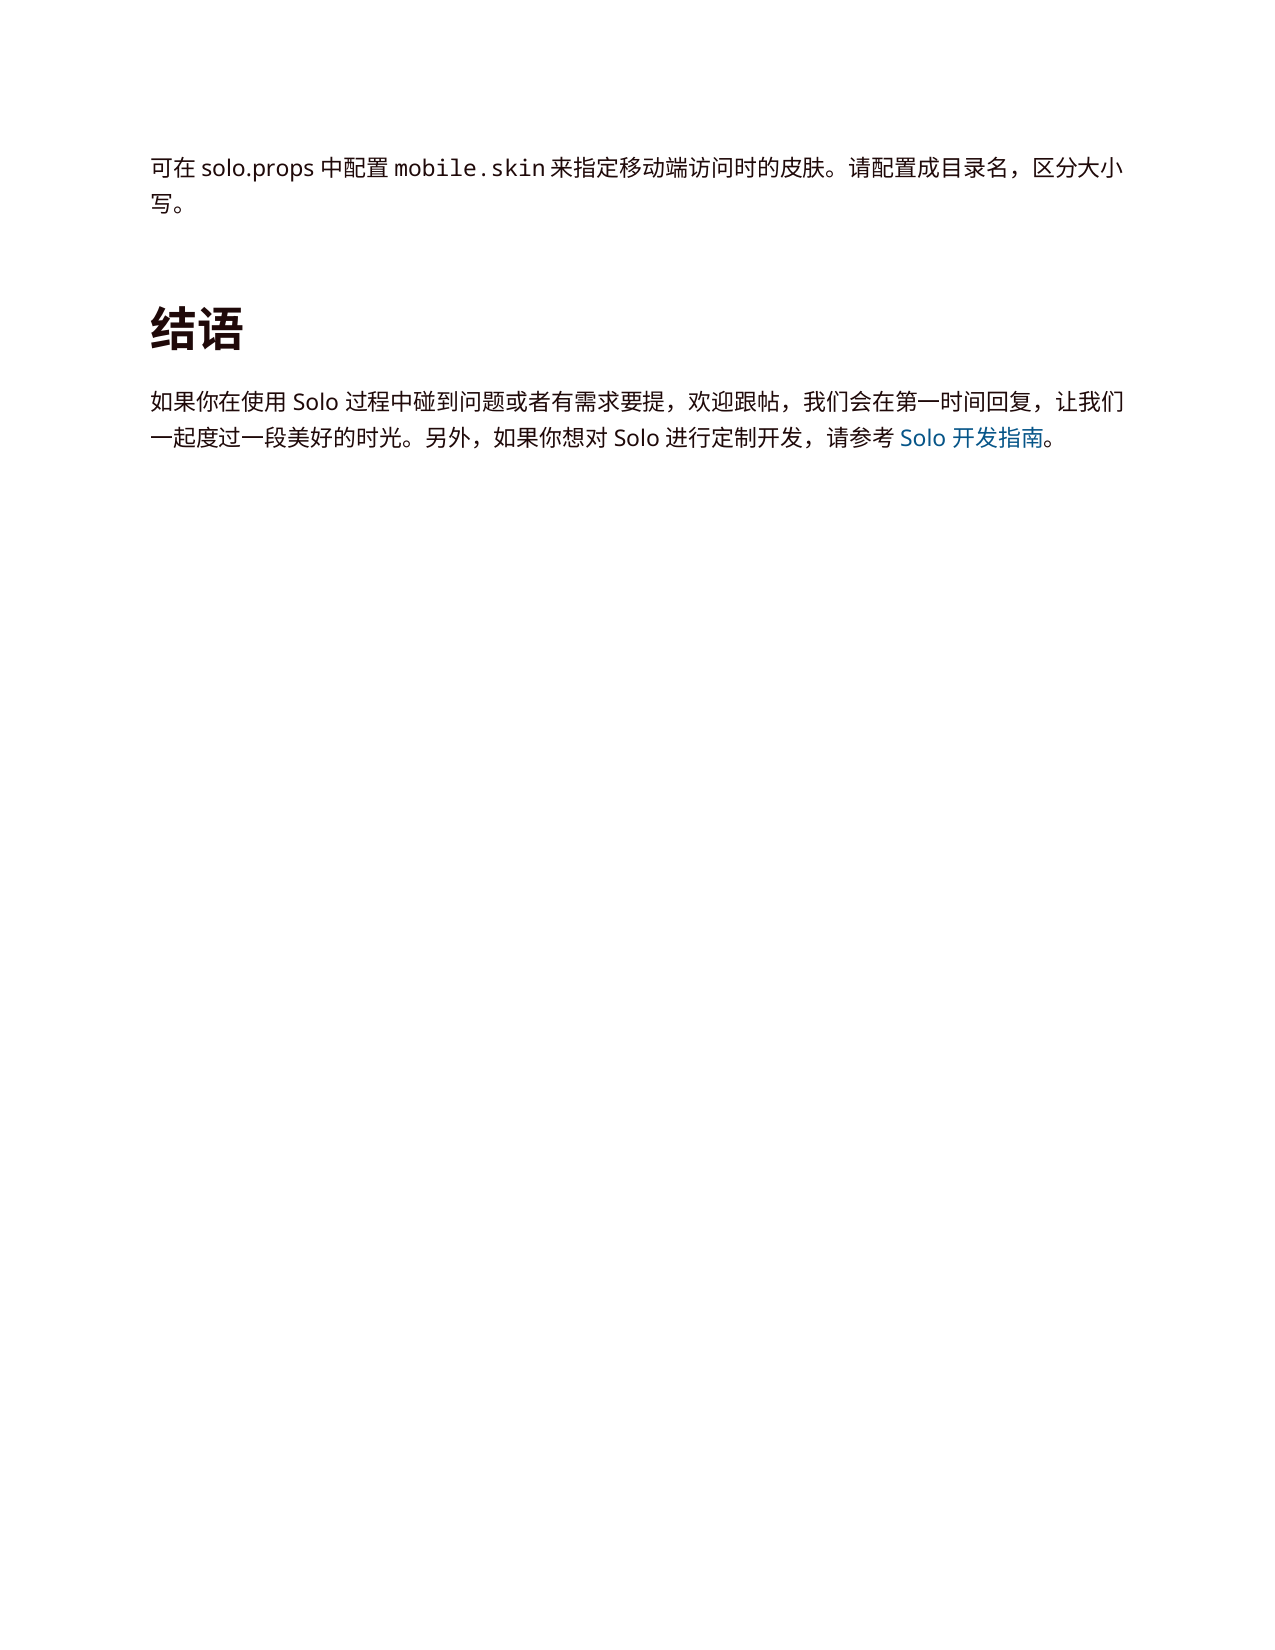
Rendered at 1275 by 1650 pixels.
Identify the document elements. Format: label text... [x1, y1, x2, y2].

subtitle 结语 [150, 292, 1125, 360]
text 如果你在使用 Solo 过程中碰到问题或者有需求要提，欢迎跟帖，我们会在第一时间回复，让我们一起度过一段美好的时光。另外，如果你想对 Solo 进行定制开发，请参考 Solo 开发指南。 [150, 384, 1125, 453]
text 可在 solo.props 中配置 mobile.skin 来指定移动端访问时的皮肤。请配置成目录名，区分大小写。 [150, 150, 1125, 219]
